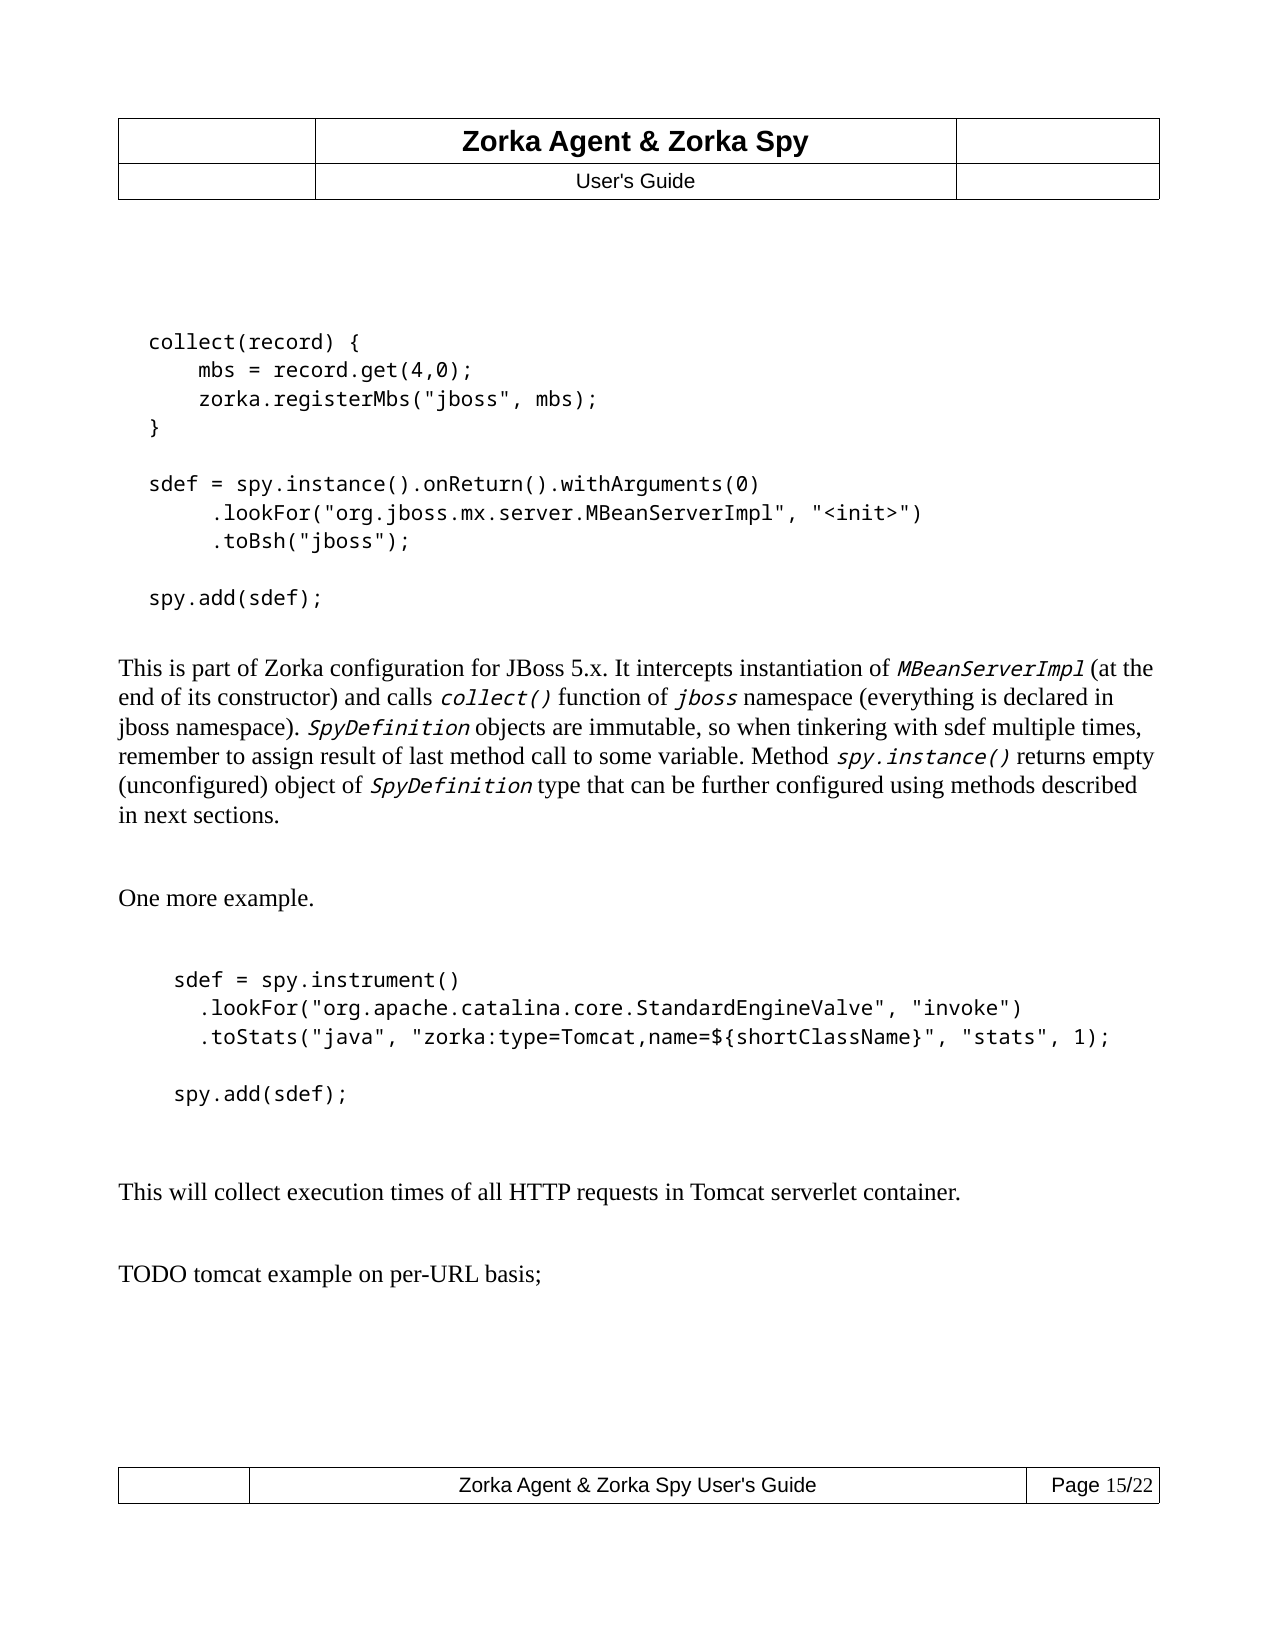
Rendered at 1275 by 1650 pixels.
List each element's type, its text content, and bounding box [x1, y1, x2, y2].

text One more example. [118, 883, 1157, 911]
text spy.add(sdef); [148, 583, 1157, 611]
text .toBsh("jboss"); [148, 526, 1157, 554]
text spy.add(sdef); [148, 1079, 1157, 1107]
text sdef = spy.instrument() [148, 965, 1157, 993]
text } [148, 412, 1157, 441]
text zorka.registerMbs("jboss", mbs); [148, 384, 1157, 412]
text .lookFor("org.jboss.mx.server.MBeanServerImpl", "<init>") [148, 498, 1157, 526]
text TODO tomcat example on per-URL basis; [118, 1259, 1157, 1288]
text This is part of Zorka configuration for JBoss 5.x. It intercepts instantiation of MBeanServerImpl (at the end of its constructor) and calls collect() function of jboss namespace (everything is declared in jboss namespace). SpyDefinition objects are immutable, so when tinkering with sdef multiple times, remember to assign result of last method call to some variable. Method spy.instance() returns empty (unconfigured) object of SpyDefinition type that can be further configured using methods described in next sections. [118, 653, 1157, 829]
text .lookFor("org.apache.catalina.core.StandardEngineValve", "invoke") [148, 993, 1157, 1022]
text mbs = record.get(4,0); [148, 356, 1157, 384]
text sdef = spy.instance().onReturn().withArguments(0) [148, 469, 1157, 498]
text .toStats("java", "zorka:type=Tomcat,name=${shortClassName}", "stats", 1); [148, 1022, 1157, 1050]
text collect(record) { [148, 327, 1157, 356]
text This will collect execution times of all HTTP requests in Tomcat serverlet container. [118, 1177, 1157, 1206]
